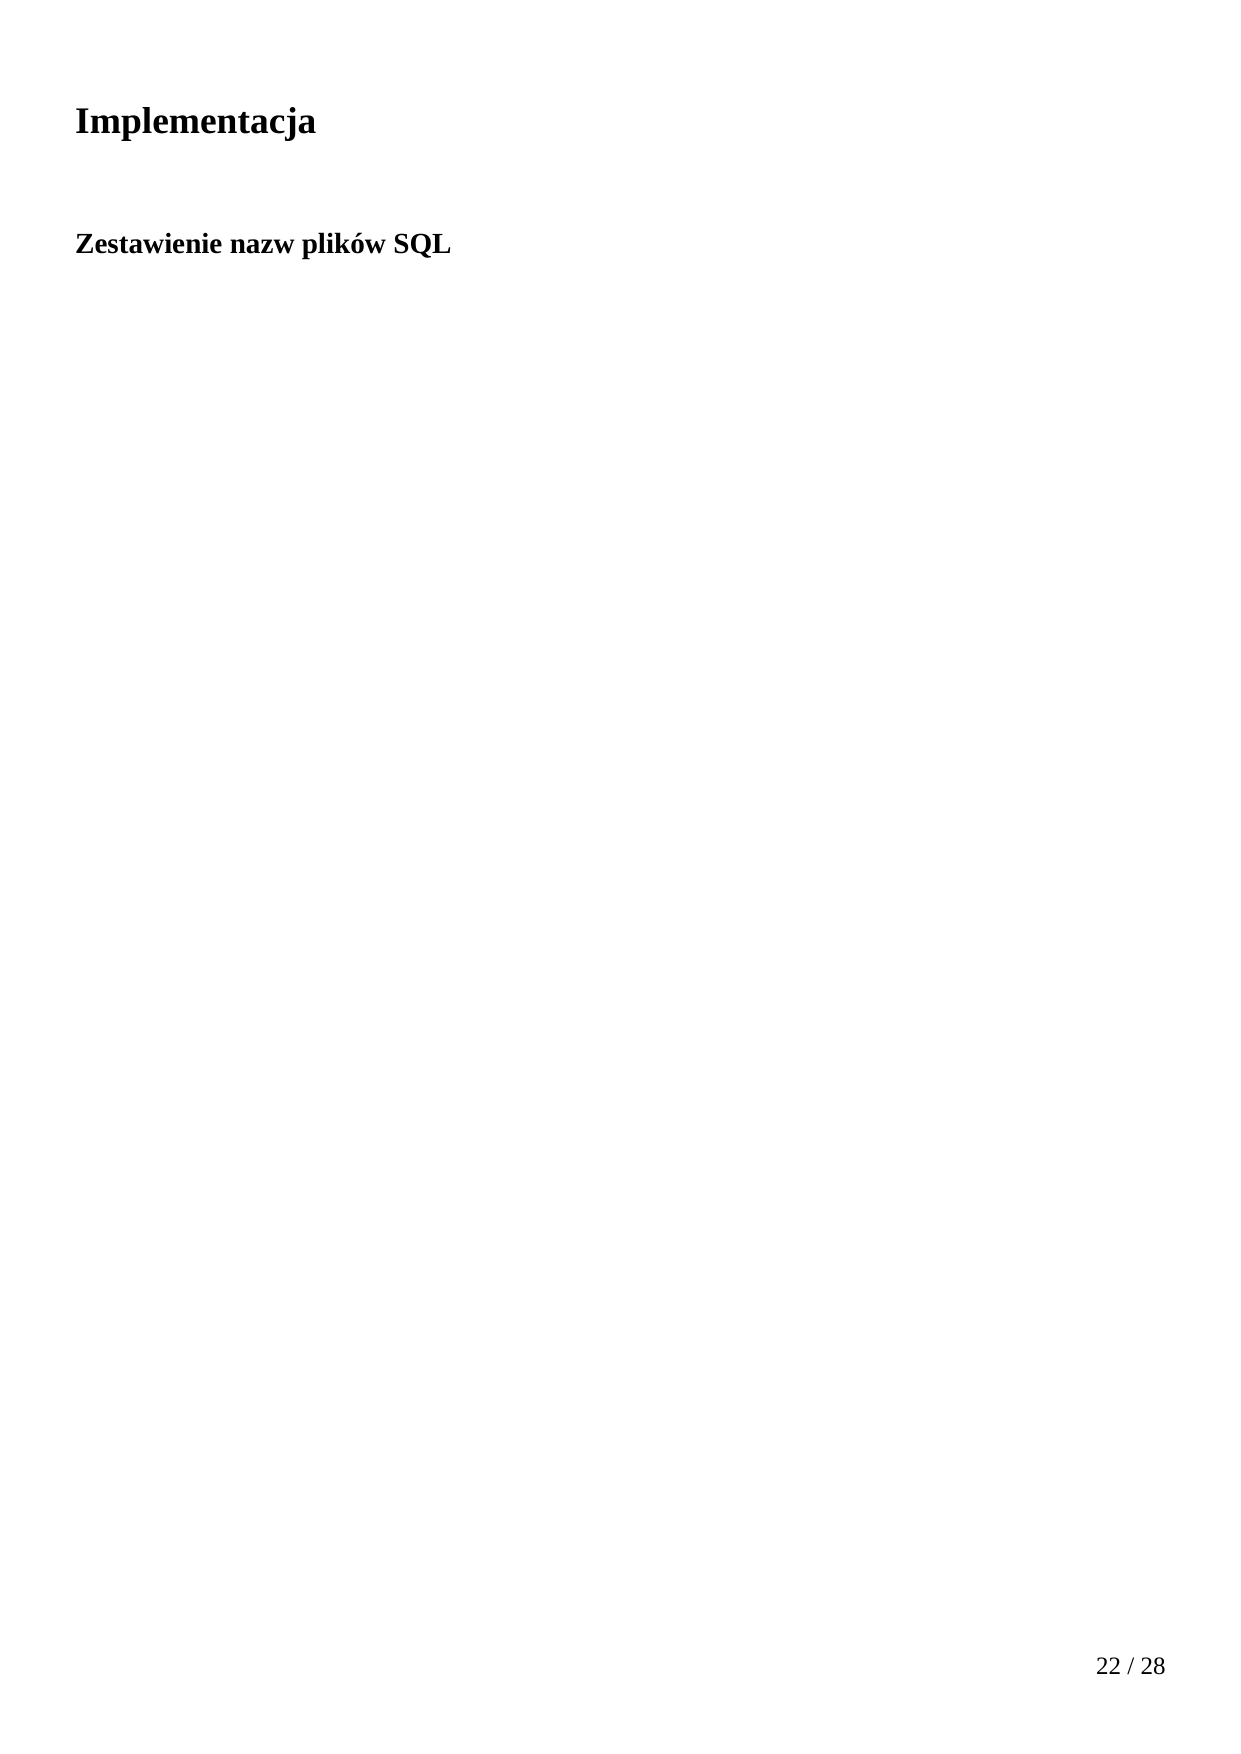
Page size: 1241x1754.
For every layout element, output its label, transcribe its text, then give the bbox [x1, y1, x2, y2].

subtitle Zestawienie nazw plików SQL [75, 226, 1165, 260]
subtitle Implementacja [75, 99, 1165, 142]
